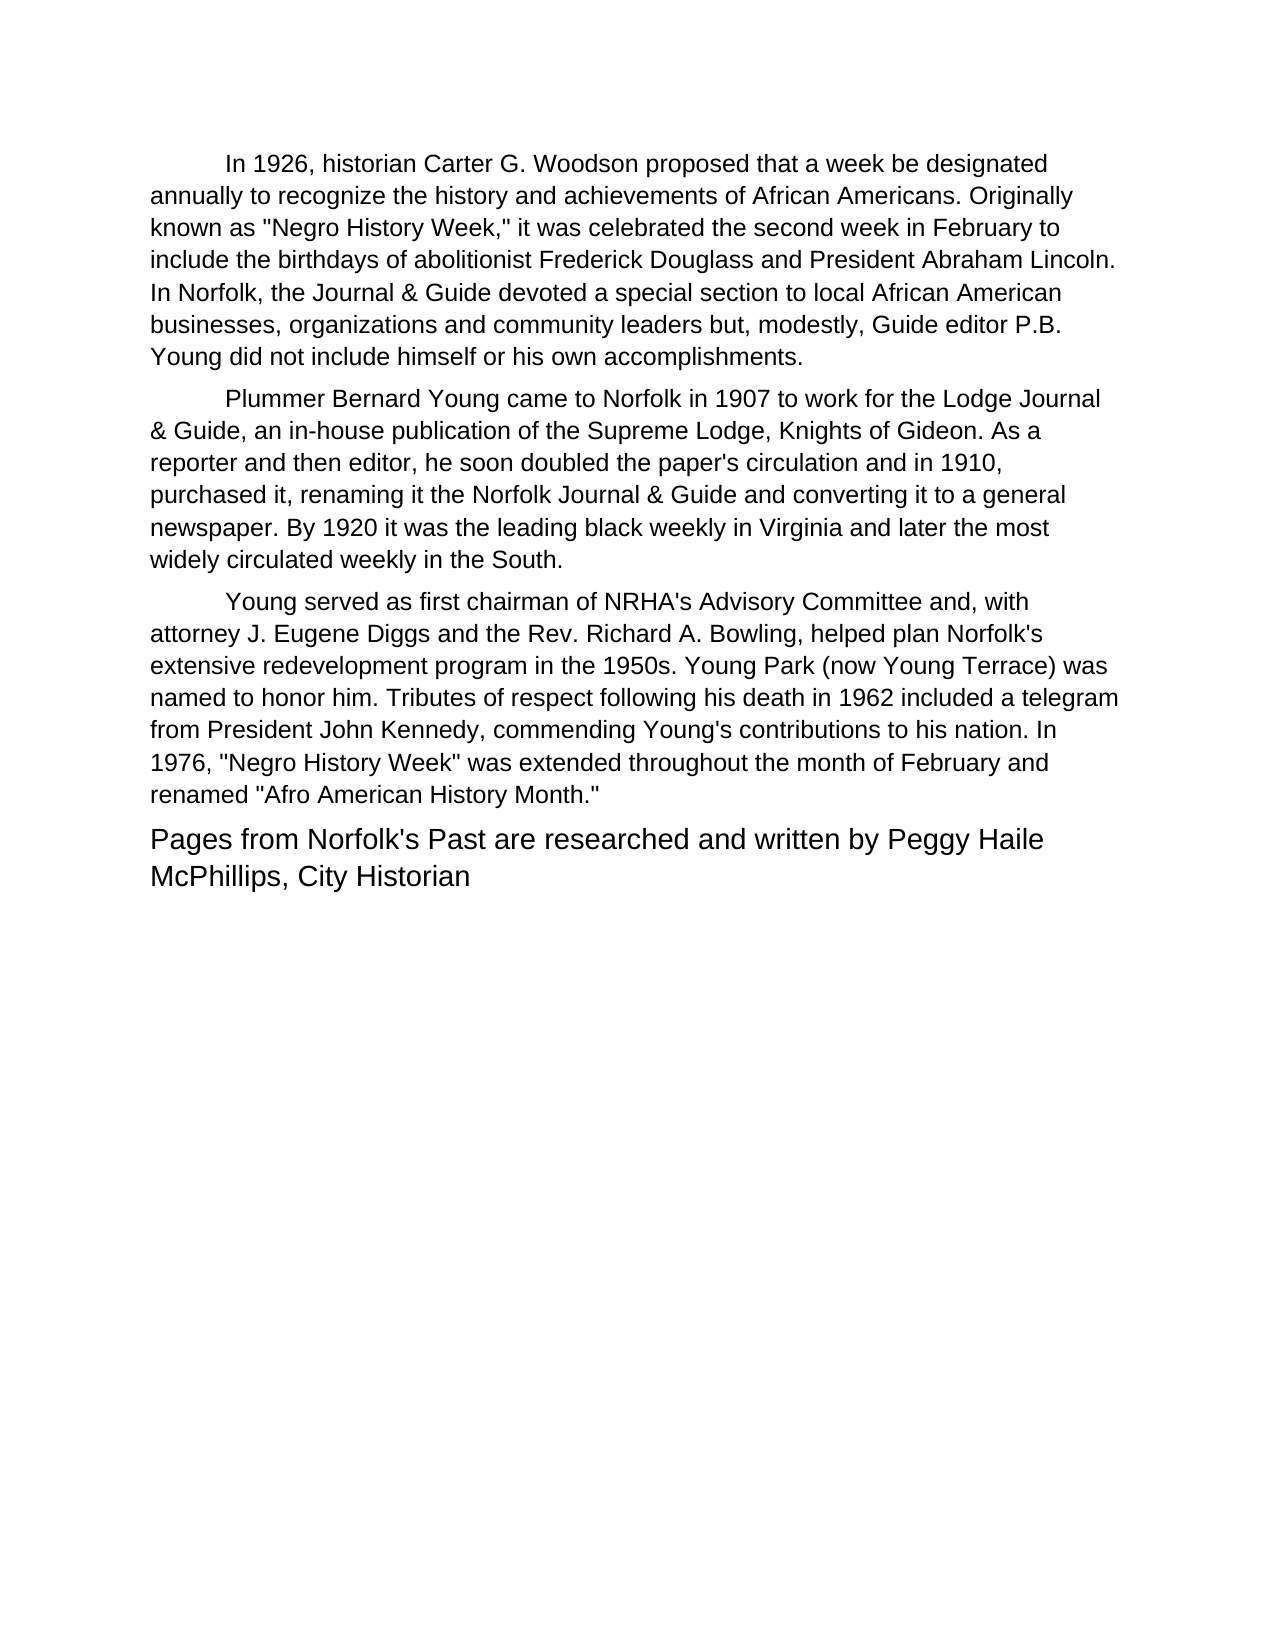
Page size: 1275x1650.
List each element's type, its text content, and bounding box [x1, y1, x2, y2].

text Pages from Norfolk's Past are researched and written by Peggy Haile McPhillips, City Historian [150, 823, 1125, 893]
text Plummer Bernard Young came to Norfolk in 1907 to work for the Lodge Journal & Guide, an in-house publication of the Supreme Lodge, Knights of Gideon. As a reporter and then editor, he soon doubled the paper's circulation and in 1910, purchased it, renaming it the Norfolk Journal & Guide and converting it to a general newspaper. By 1920 it was the leading black weekly in Virginia and later the most widely circulated weekly in the South. [150, 385, 1125, 573]
text Young served as first chairman of NRHA's Advisory Committee and, with attorney J. Eugene Diggs and the Rev. Richard A. Bowling, helped plan Norfolk's extensive redevelopment program in the 1950s. Young Park (now Young Terrace) was named to honor him. Tributes of respect following his death in 1962 included a telegram from President John Kennedy, commending Young's contributions to his nation. In 1976, "Negro History Week" was extended throughout the month of February and renamed "Afro American History Month." [150, 588, 1125, 808]
text In 1926, historian Carter G. Woodson proposed that a week be designated annually to recognize the history and achievements of African Americans. Originally known as "Negro History Week," it was celebrated the second week in February to include the birthdays of abolitionist Frederick Douglass and President Abraham Lincoln. In Norfolk, the Journal & Guide devoted a special section to local African American businesses, organizations and community leaders but, modestly, Guide editor P.B. Young did not include himself or his own accomplishments. [150, 150, 1125, 370]
